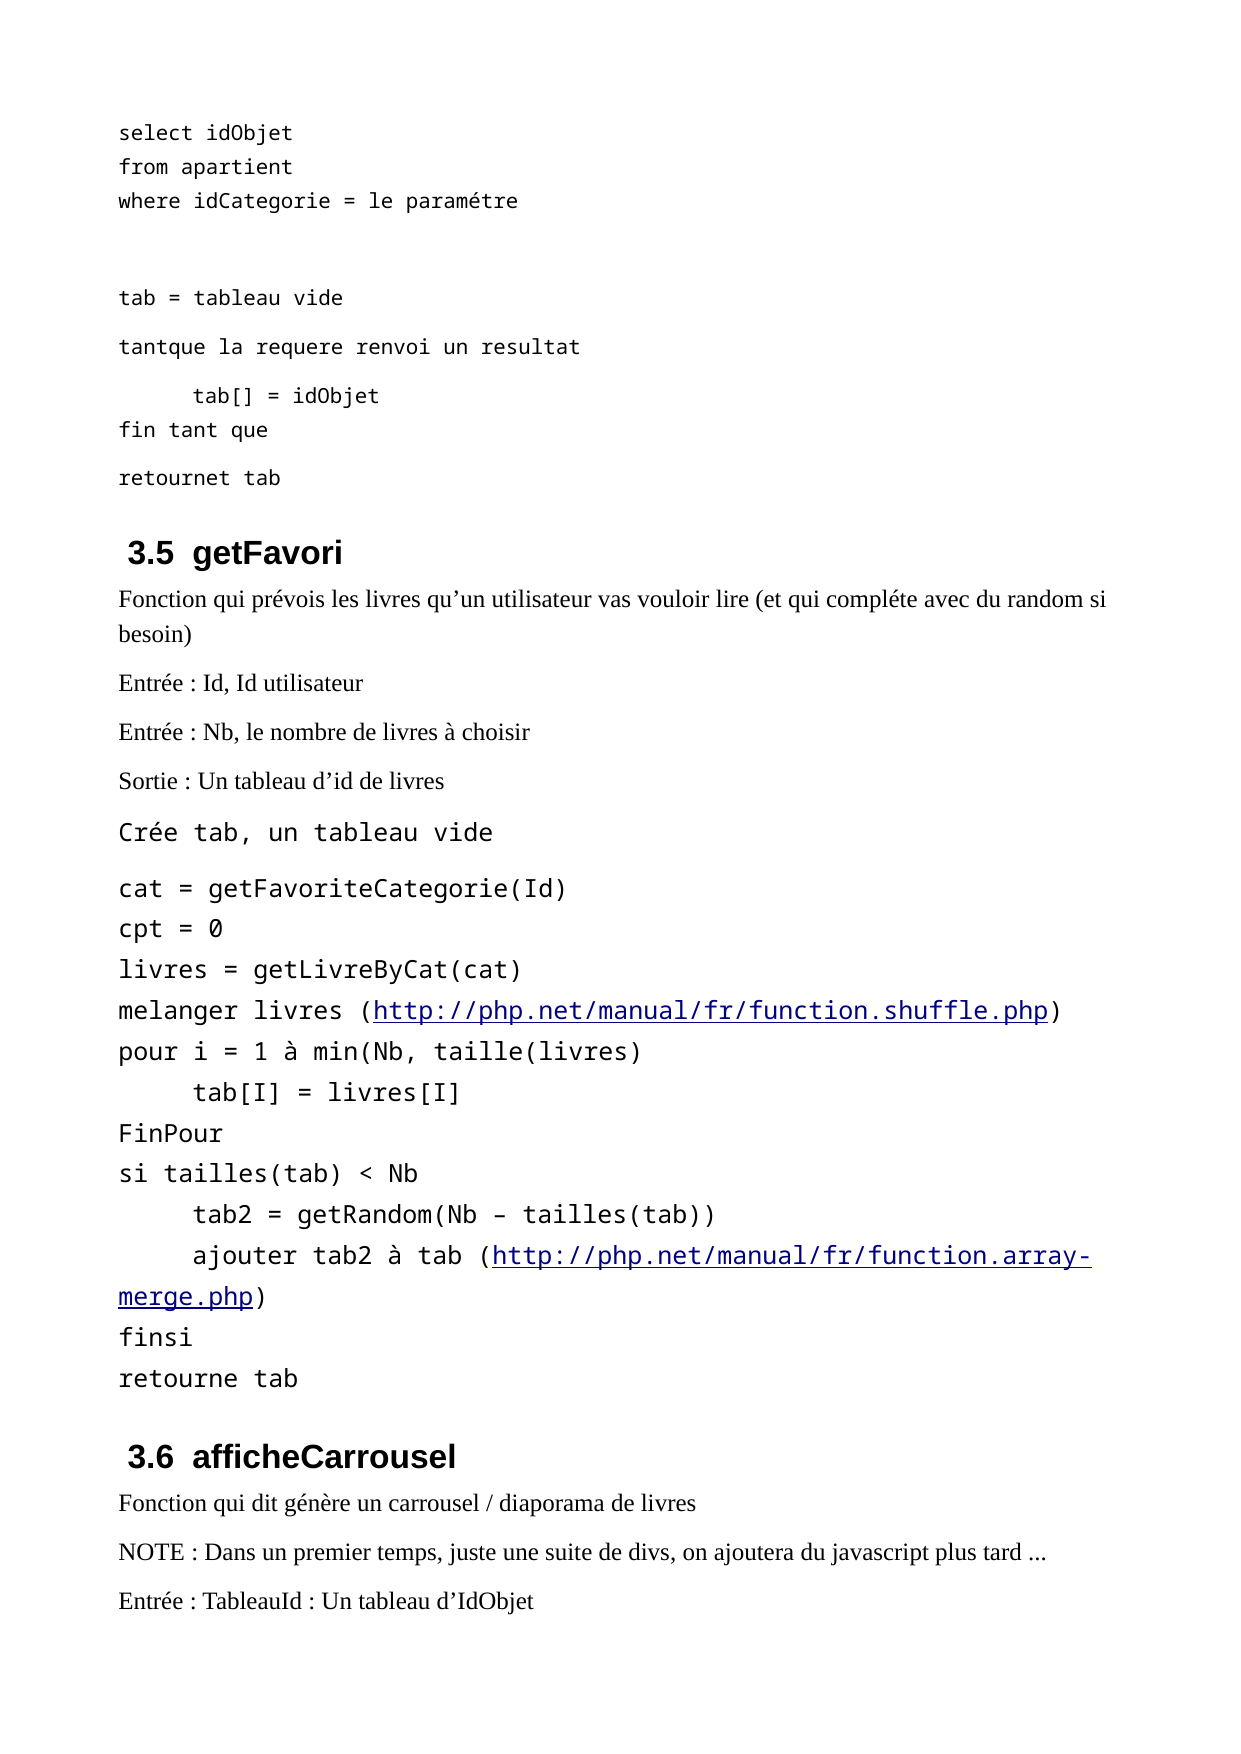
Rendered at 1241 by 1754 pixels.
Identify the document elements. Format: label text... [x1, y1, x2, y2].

text NOTE : Dans un premier temps, juste une suite de divs, on ajoutera du javascript plus tard ... [118, 1537, 1122, 1566]
text tab[] = idObjet fin tant que [118, 381, 1122, 443]
text Fonction qui dit génère un carrousel / diaporama de livres [118, 1488, 1122, 1516]
text Entrée : Nb, le nombre de livres à choisir [118, 717, 1122, 746]
text retournet tab [118, 463, 1122, 492]
text Entrée : TableauId : Un tableau d’IdObjet [118, 1586, 1122, 1614]
text tantque la requere renvoi un resultat [118, 332, 1122, 361]
subtitle afficheCarrousel [118, 1437, 1122, 1475]
subtitle getFavori [118, 533, 1122, 572]
text Entrée : Id, Id utilisateur [118, 668, 1122, 696]
text tab = tableau vide [118, 283, 1122, 312]
text Sortie : Un tableau d’id de livres [118, 766, 1122, 794]
text Crée tab, un tableau vide [118, 815, 1122, 849]
text cat = getFavoriteCategorie(Id) cpt = 0 livres = getLivreByCat(cat) melanger livres (http://php.net/manual/fr/function.shuffle.php) pour i = 1 à min(Nb, taille(livres) tab[I] = livres[I] FinPour si tailles(tab) < Nb tab2 = getRandom(Nb – tailles(tab)) ajouter tab2 à tab (http://php.net/manual/fr/function.array-merge.php) finsi retourne tab [118, 870, 1122, 1394]
text select idObjet from apartient where idCategorie = le paramétre [118, 118, 1122, 215]
text Fonction qui prévois les livres qu’un utilisateur vas vouloir lire (et qui compléte avec du random si besoin) [118, 584, 1122, 647]
